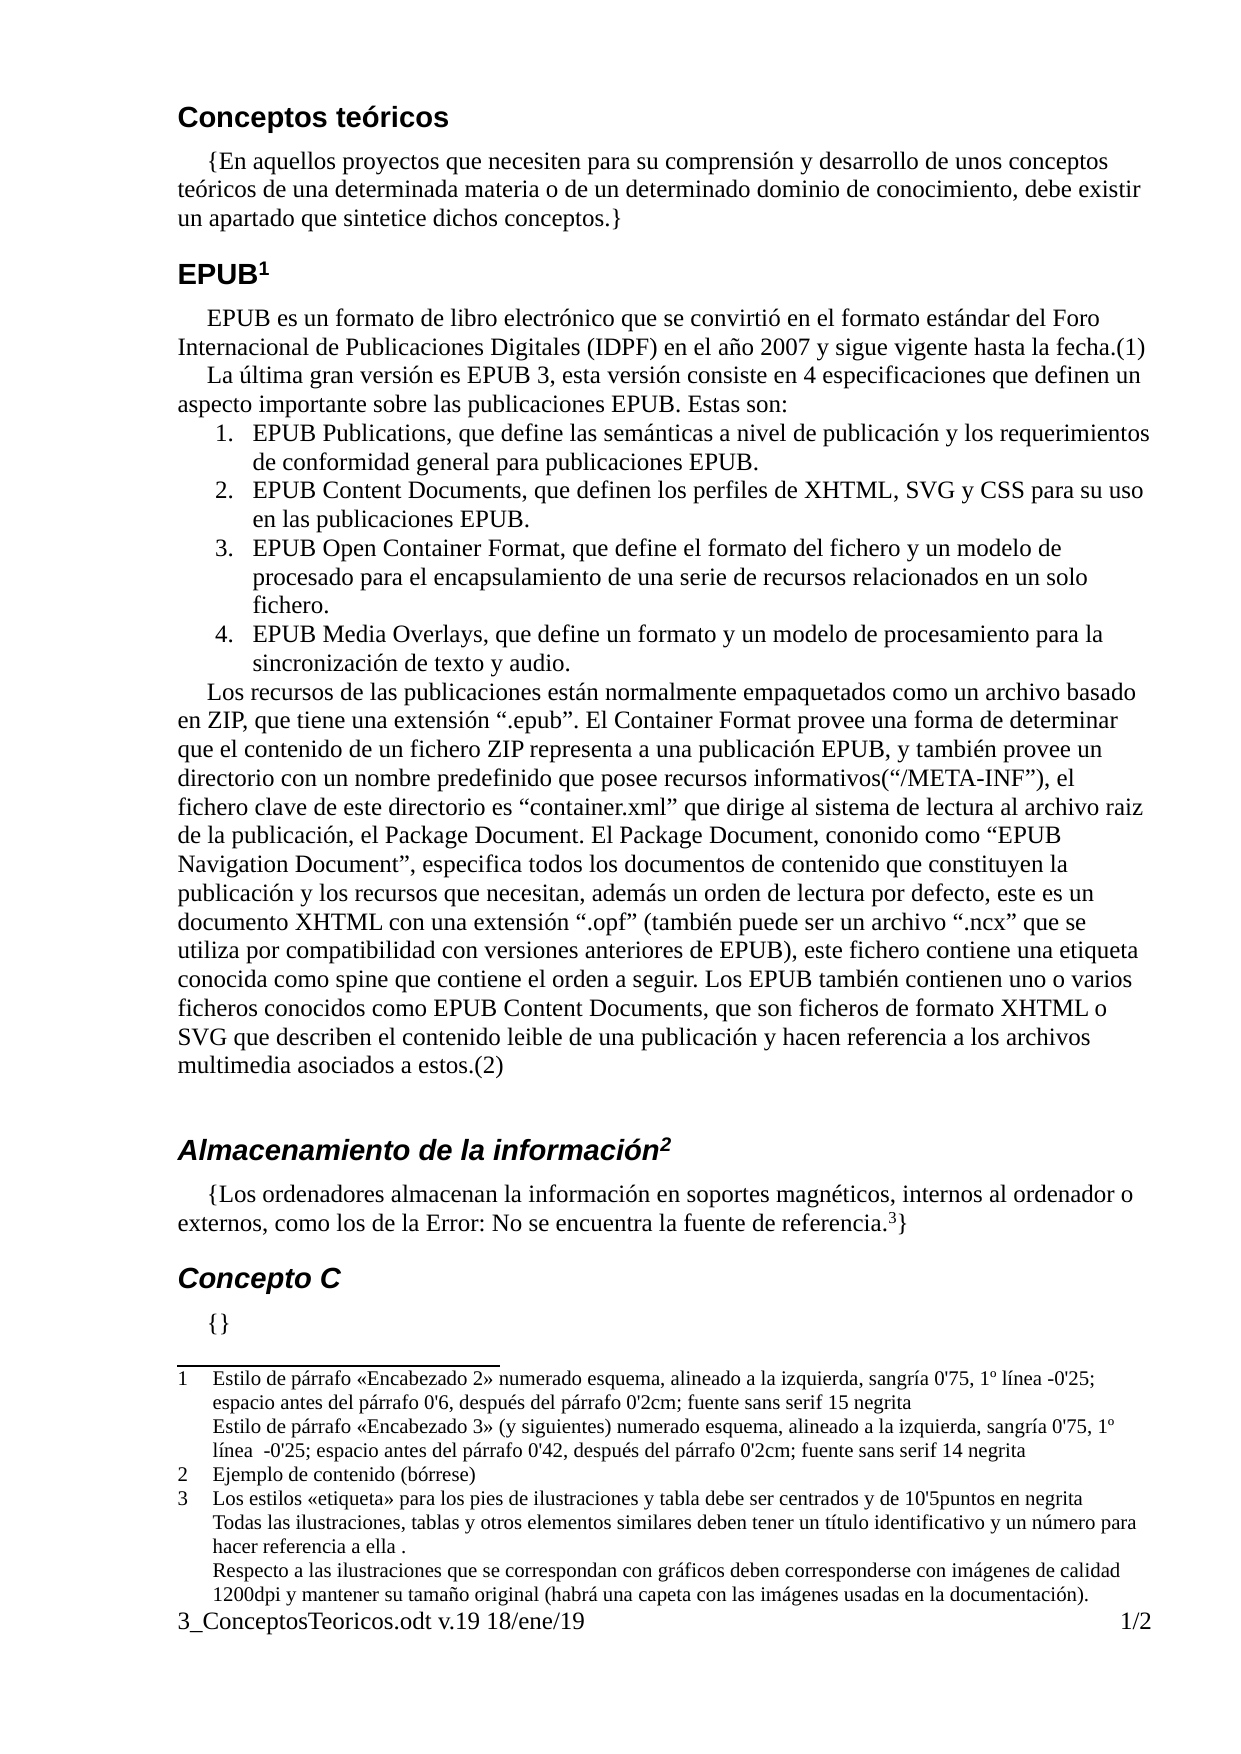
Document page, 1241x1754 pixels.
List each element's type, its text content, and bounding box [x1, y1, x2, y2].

text {En aquellos proyectos que necesiten para su comprensión y desarrollo de unos conceptos teóricos de una determinada materia o de un determinado dominio de conocimiento, debe existir un apartado que sintetice dichos conceptos.} [177, 146, 1152, 232]
text Estilo de párrafo «Encabezado 2» numerado esquema, alineado a la izquierda, sangría 0'75, 1º línea -0'25; espacio antes del párrafo 0'6, después del párrafo 0'2cm; fuente sans serif 15 negrita Estilo de párrafo «Encabezado 3» (y siguientes) numerado esquema, alineado a la izquierda, sangría 0'75, 1º línea -0'25; espacio antes del párrafo 0'42, después del párrafo 0'2cm; fuente sans serif 14 negrita [177, 1366, 1152, 1462]
subtitle Conceptos teóricos [177, 100, 1152, 133]
list EPUB Media Overlays, que define un formato y un modelo de procesamiento para la sincronización de texto y audio. [215, 619, 1152, 677]
text {} [177, 1308, 1152, 1336]
text La última gran versión es EPUB 3, esta versión consiste en 4 especificaciones que definen un aspecto importante sobre las publicaciones EPUB. Estas son: [177, 361, 1152, 418]
subtitle Almacenamiento de la información [177, 1133, 1152, 1167]
text EPUB es un formato de libro electrónico que se convirtió en el formato estándar del Foro Internacional de Publicaciones Digitales (IDPF) en el año 2007 y sigue vigente hasta la fecha.(1) [177, 303, 1152, 361]
subtitle EPUB [177, 257, 1152, 291]
text Los estilos «etiqueta» para los pies de ilustraciones y tabla debe ser centrados y de 10'5puntos en negrita Todas las ilustraciones, tablas y otros elementos similares deben tener un título identificativo y un número para hacer referencia a ella . Respecto a las ilustraciones que se correspondan con gráficos deben corresponderse con imágenes de calidad 1200dpi y mantener su tamaño original (habrá una capeta con las imágenes usadas en la documentación). [177, 1486, 1152, 1606]
list EPUB Open Container Format, que define el formato del fichero y un modelo de procesado para el encapsulamiento de una serie de recursos relacionados en un solo fichero. [215, 533, 1152, 619]
subtitle Concepto C [177, 1262, 1152, 1295]
text {Los ordenadores almacenan la información en soportes magnéticos, internos al ordenador o externos, como los de la Error: No se encuentra la fuente de referencia.} [177, 1179, 1152, 1237]
text Ejemplo de contenido (bórrese) [177, 1462, 1152, 1486]
text Los recursos de las publicaciones están normalmente empaquetados como un archivo basado en ZIP, que tiene una extensión “.epub”. El Container Format provee una forma de determinar que el contenido de un fichero ZIP representa a una publicación EPUB, y también provee un directorio con un nombre predefinido que posee recursos informativos(“/META-INF”), el fichero clave de este directorio es “container.xml” que dirige al sistema de lectura al archivo raiz de la publicación, el Package Document. El Package Document, cononido como “EPUB Navigation Document”, especifica todos los documentos de contenido que constituyen la publicación y los recursos que necesitan, además un orden de lectura por defecto, este es un documento XHTML con una extensión “.opf” (también puede ser un archivo “.ncx” que se utiliza por compatibilidad con versiones anteriores de EPUB), este fichero contiene una etiqueta conocida como spine que contiene el orden a seguir. Los EPUB también contienen uno o varios ficheros conocidos como EPUB Content Documents, que son ficheros de formato XHTML o SVG que describen el contenido leible de una publicación y hacen referencia a los archivos multimedia asociados a estos.(2) [177, 677, 1152, 1079]
list EPUB Content Documents, que definen los perfiles de XHTML, SVG y CSS para su uso en las publicaciones EPUB. [215, 476, 1152, 533]
list EPUB Publications, que define las semánticas a nivel de publicación y los requerimientos de conformidad general para publicaciones EPUB. [215, 418, 1152, 476]
